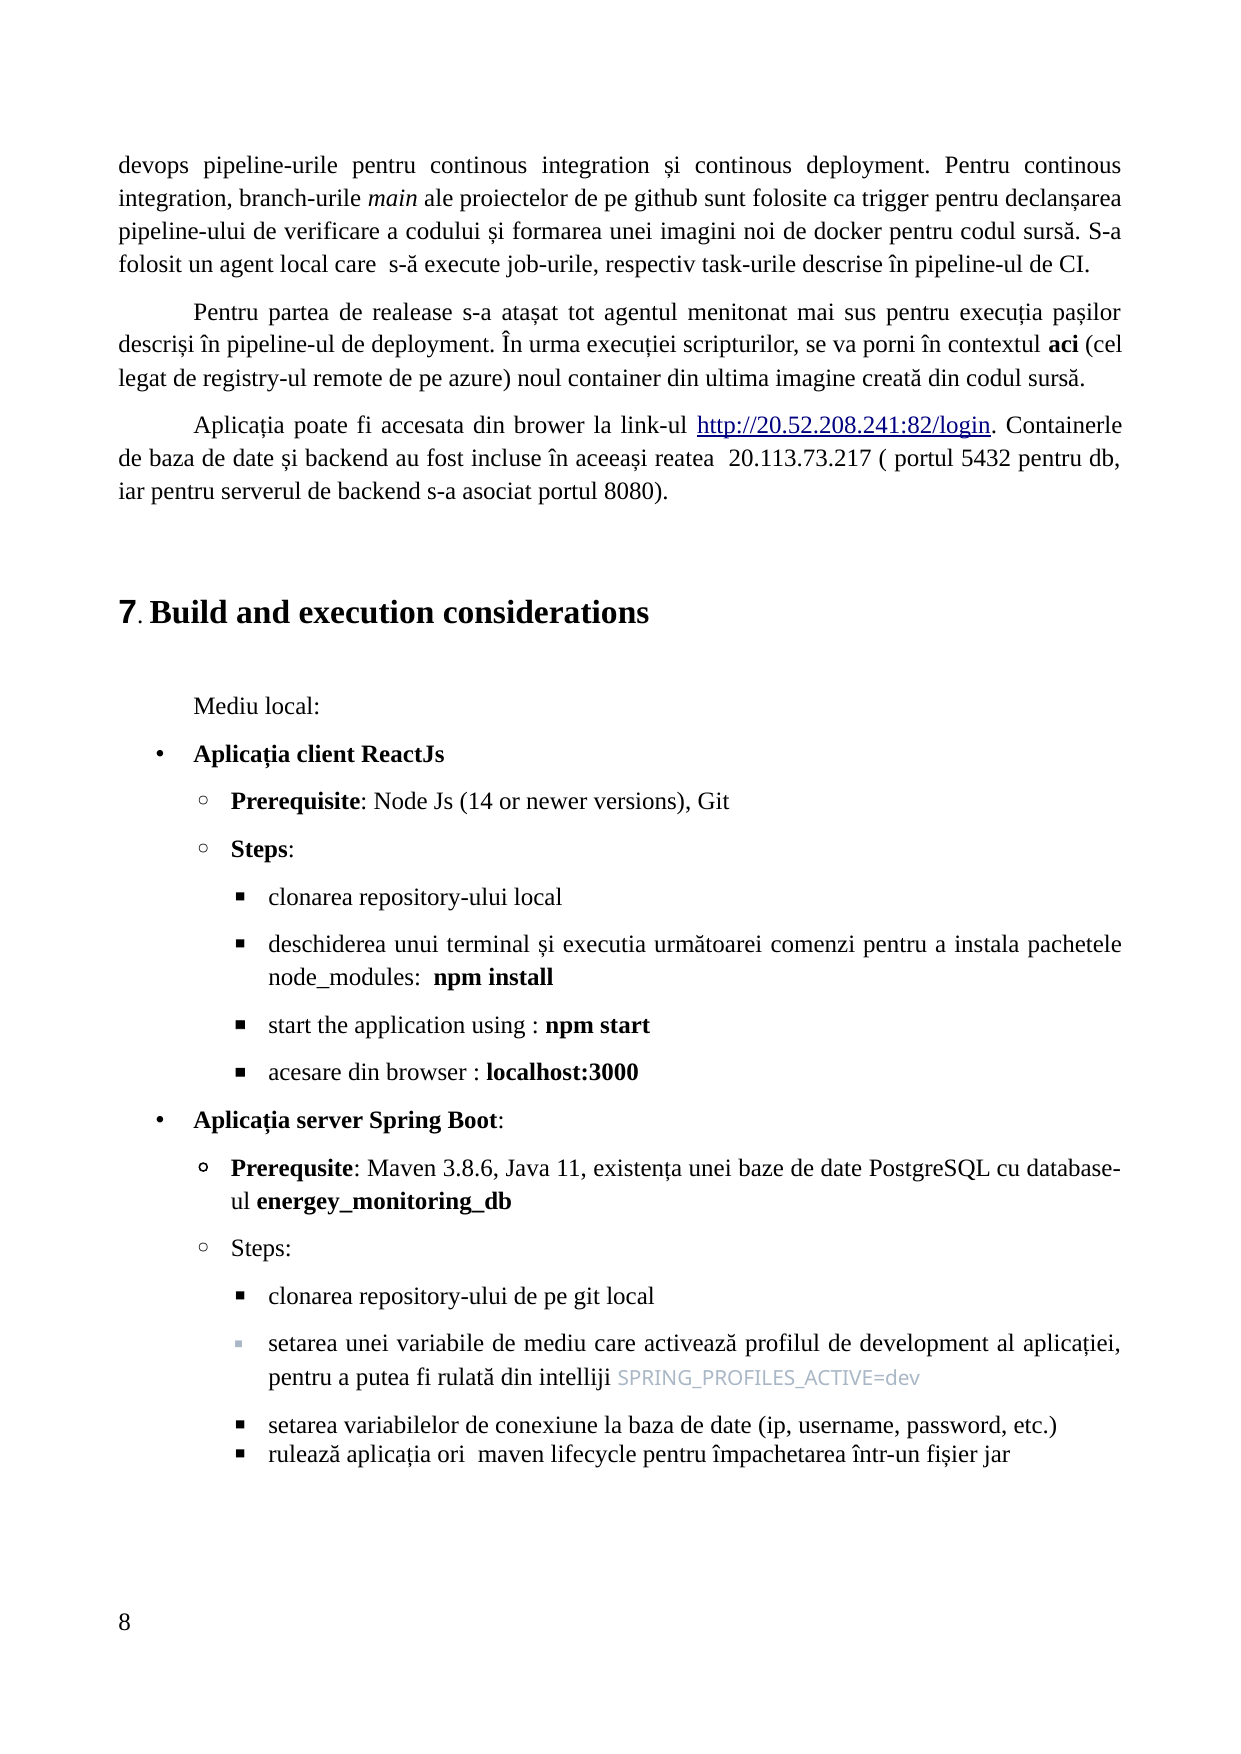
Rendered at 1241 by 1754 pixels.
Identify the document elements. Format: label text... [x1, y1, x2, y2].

list deschiderea unui terminal și executia următoarei comenzi pentru a instala pachetele node_modules: npm install [231, 929, 1122, 991]
list Steps: [193, 834, 1122, 863]
text Mediu local: [118, 691, 1122, 720]
list start the application using : npm start [231, 1010, 1122, 1039]
list Prerequsite: Maven 3.8.6, Java 11, existența unei baze de date PostgreSQL cu database-ul energey_monitoring_db [193, 1153, 1122, 1214]
list setarea unei variabile de mediu care activează profilul de development al aplicației, pentru a putea fi rulată din intelliji SPRING_PROFILES_ACTIVE=dev [231, 1328, 1122, 1391]
subtitle 7. Build and execution considerations [118, 592, 1122, 631]
list Steps: [193, 1233, 1122, 1262]
list rulează aplicația ori maven lifecycle pentru împachetarea într-un fișier jar [231, 1439, 1122, 1467]
text Pentru partea de realease s-a atașat tot agentul menitonat mai sus pentru execuția pașilor descriși în pipeline-ul de deployment. În urma execuției scripturilor, se va porni în contextul aci (cel legat de registry-ul remote de pe azure) noul container din ultima imagine creată din codul sursă. [118, 297, 1122, 391]
list clonarea repository-ului de pe git local [231, 1281, 1122, 1310]
list Aplicația server Spring Boot: [156, 1105, 1122, 1134]
list Aplicația client ReactJs [156, 739, 1122, 768]
list clonarea repository-ului local [231, 882, 1122, 910]
list setarea variabilelor de conexiune la baza de date (ip, username, password, etc.) [231, 1410, 1122, 1439]
list acesare din browser : localhost:3000 [231, 1057, 1122, 1086]
text Aplicația poate fi accesata din brower la link-ul http://20.52.208.241:82/login. Containerle de baza de date și backend au fost incluse în aceeași reatea 20.113.73.217 ( portul 5432 pentru db, iar pentru serverul de backend s-a asociat portul 8080). [118, 410, 1122, 505]
text devops pipeline-urile pentru continous integration și continous deployment. Pentru continous integration, branch-urile main ale proiectelor de pe github sunt folosite ca trigger pentru declanșarea pipeline-ului de verificare a codului și formarea unei imagini noi de docker pentru codul sursă. S-a folosit un agent local care s-ă execute job-urile, respectiv task-urile descrise în pipeline-ul de CI. [118, 150, 1122, 278]
list Prerequisite: Node Js (14 or newer versions), Git [193, 786, 1122, 815]
